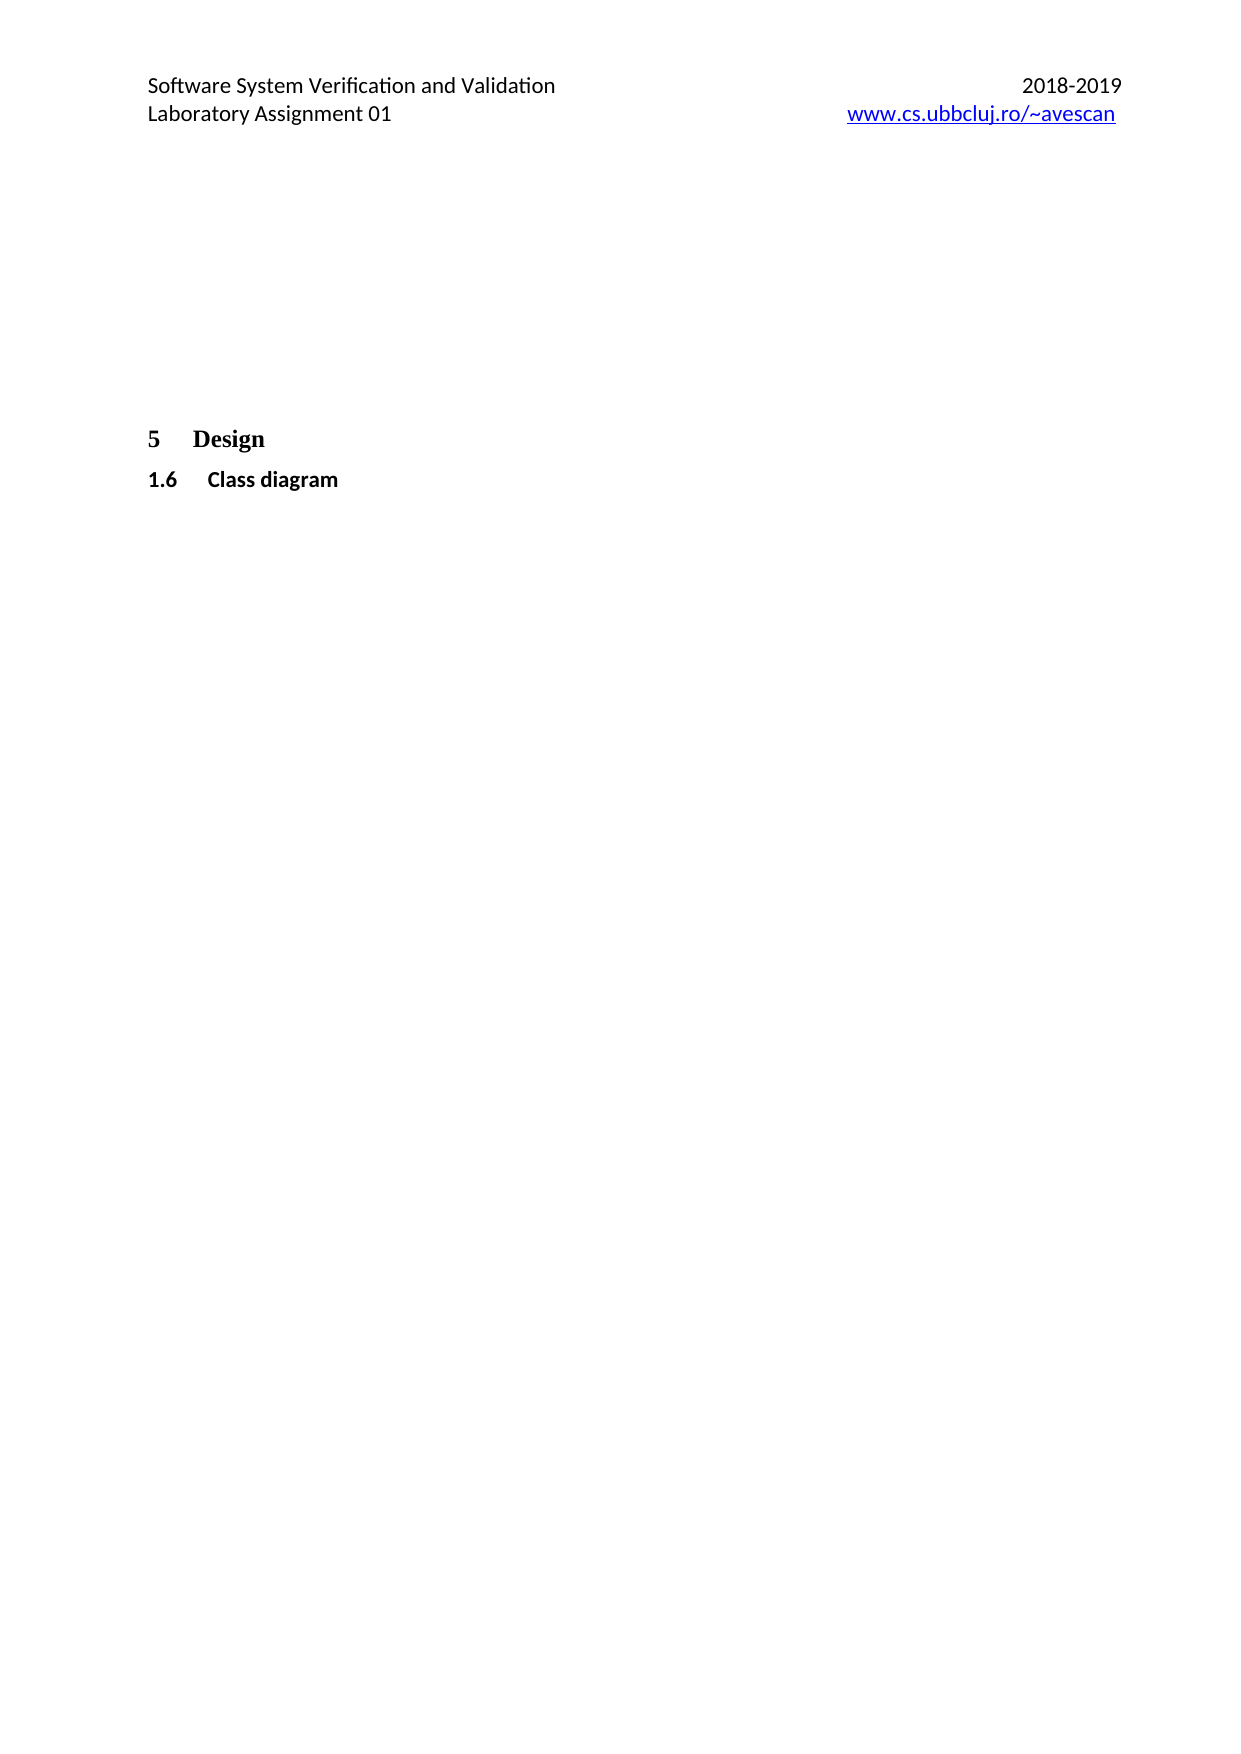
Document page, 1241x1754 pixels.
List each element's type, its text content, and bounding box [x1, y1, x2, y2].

subtitle Design [148, 424, 1137, 453]
list Class diagram [148, 465, 1137, 493]
